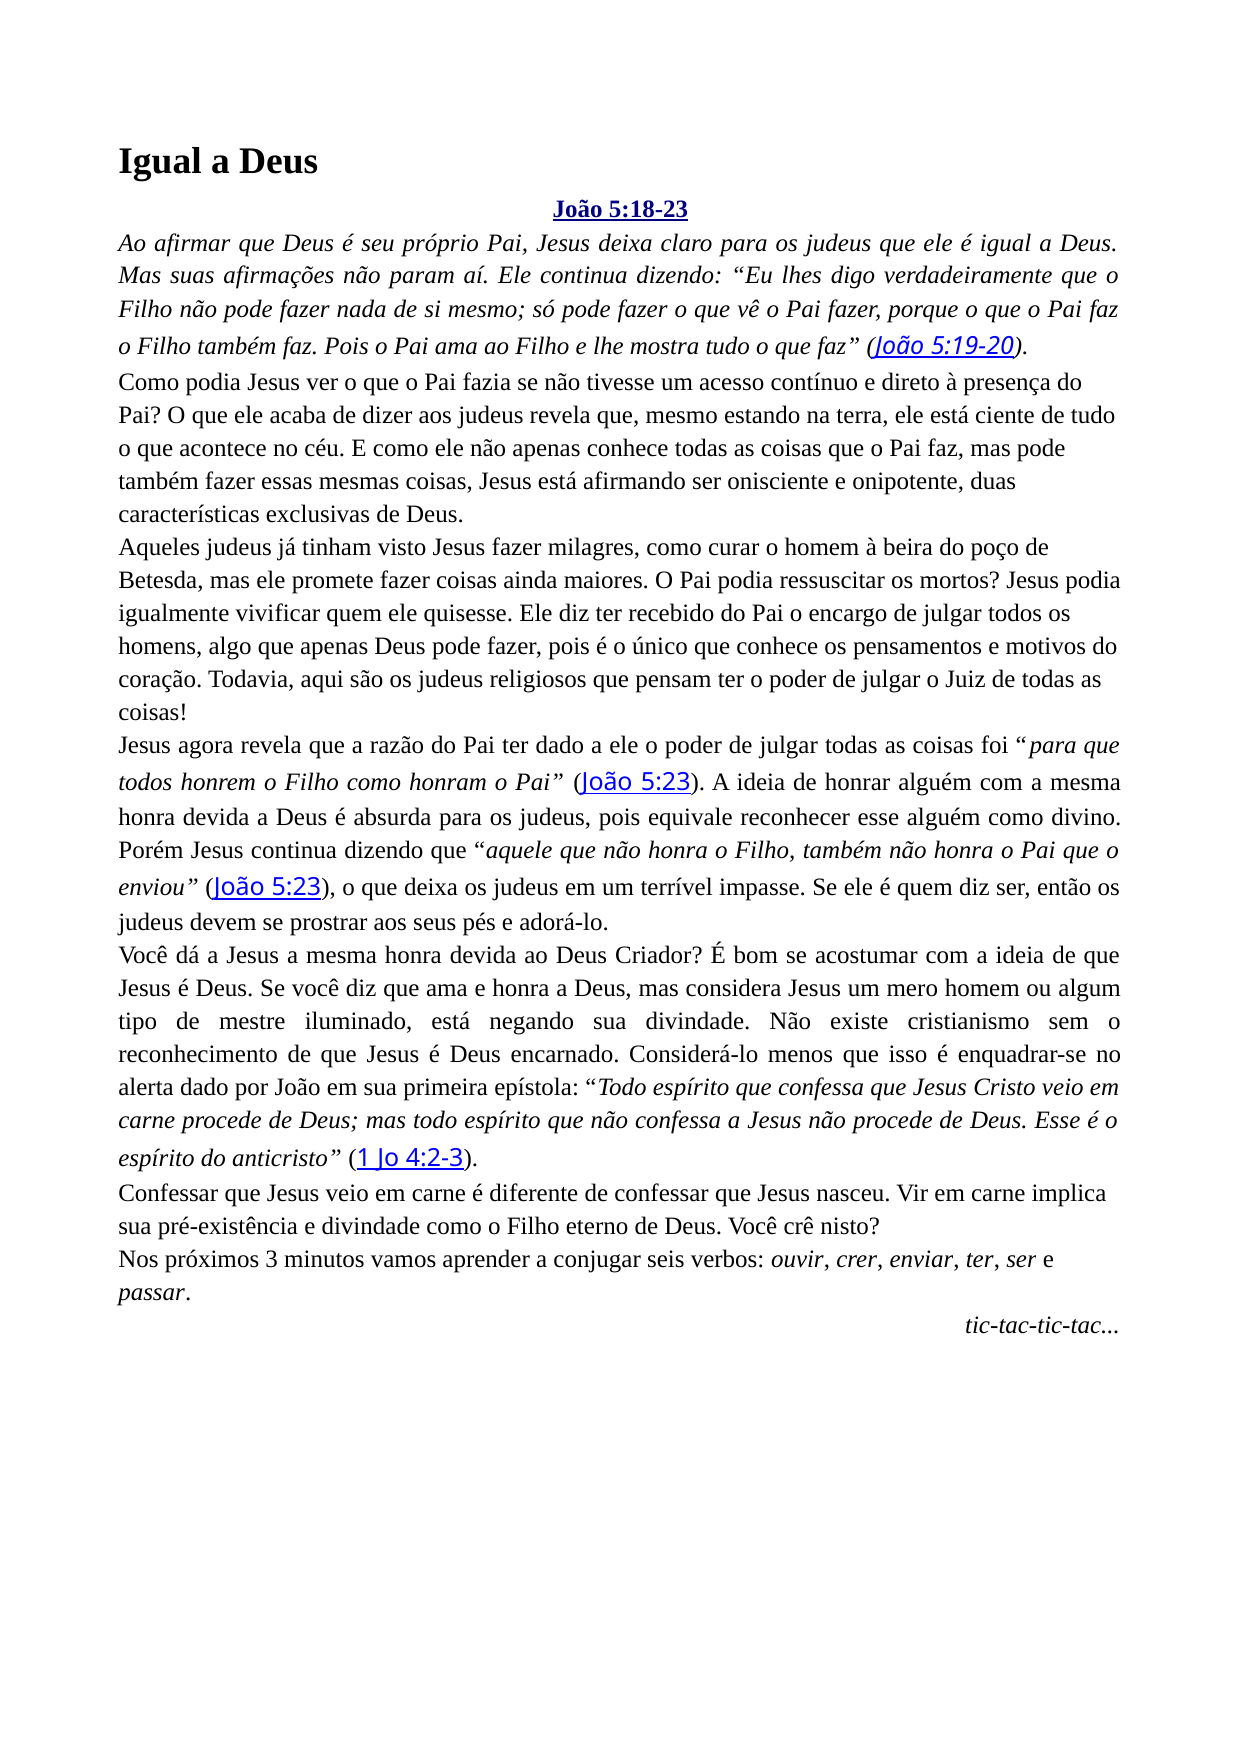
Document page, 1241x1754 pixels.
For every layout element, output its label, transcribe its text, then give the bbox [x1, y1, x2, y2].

text Ao afirmar que Deus é seu próprio Pai, Jesus deixa claro para os judeus que ele é igual a Deus. Mas suas afirmações não param aí. Ele continua dizendo: “Eu lhes digo verdadeiramente que o Filho não pode fazer nada de si mesmo; só pode fazer o que vê o Pai fazer, porque o que o Pai faz o Filho também faz. Pois o Pai ama ao Filho e lhe mostra tudo o que faz” (João 5:19-20). [118, 228, 1122, 362]
text Aqueles judeus já tinham visto Jesus fazer milagres, como curar o homem à beira do poço de Betesda, mas ele promete fazer coisas ainda maiores. O Pai podia ressuscitar os mortos? Jesus podia igualmente vivificar quem ele quisesse. Ele diz ter recebido do Pai o encargo de julgar todos os homens, algo que apenas Deus pode fazer, pois é o único que conhece os pensamentos e motivos do coração. Todavia, aqui são os judeus religiosos que pensam ter o poder de julgar o Juiz de todas as coisas! [118, 532, 1122, 726]
text João 5:18-23 [118, 194, 1122, 223]
text tic-tac-tic-tac... [118, 1311, 1122, 1339]
text Você dá a Jesus a mesma honra devida ao Deus Criador? É bom se acostumar com a ideia de que Jesus é Deus. Se você diz que ama e honra a Deus, mas considera Jesus um mero homem ou algum tipo de mestre iluminado, está negando sua divindade. Não existe cristianismo sem o reconhecimento de que Jesus é Deus encarnado. Considerá-lo menos que isso é enquadrar-se no alerta dado por João em sua primeira epístola: “Todo espírito que confessa que Jesus Cristo veio em carne procede de Deus; mas todo espírito que não confessa a Jesus não procede de Deus. Esse é o espírito do anticristo” (1 Jo 4:2-3). [118, 940, 1122, 1173]
text Confessar que Jesus veio em carne é diferente de confessar que Jesus nasceu. Vir em carne implica sua pré-existência e divindade como o Filho eterno de Deus. Você crê nisto? [118, 1178, 1122, 1240]
text Nos próximos 3 minutos vamos aprender a conjugar seis verbos: ouvir, crer, enviar, ter, ser e passar. [118, 1244, 1122, 1306]
subtitle Igual a Deus [118, 139, 1122, 182]
text Como podia Jesus ver o que o Pai fazia se não tivesse um acesso contínuo e direto à presença do Pai? O que ele acaba de dizer aos judeus revela que, mesmo estando na terra, ele está ciente de tudo o que acontece no céu. E como ele não apenas conhece todas as coisas que o Pai faz, mas pode também fazer essas mesmas coisas, Jesus está afirmando ser onisciente e onipotente, duas características exclusivas de Deus. [118, 367, 1122, 527]
text Jesus agora revela que a razão do Pai ter dado a ele o poder de julgar todas as coisas foi “para que todos honrem o Filho como honram o Pai” (João 5:23). A ideia de honrar alguém com a mesma honra devida a Deus é absurda para os judeus, pois equivale reconhecer esse alguém como divino. Porém Jesus continua dizendo que “aquele que não honra o Filho, também não honra o Pai que o enviou” (João 5:23), o que deixa os judeus em um terrível impasse. Se ele é quem diz ser, então os judeus devem se prostrar aos seus pés e adorá-lo. [118, 730, 1122, 936]
